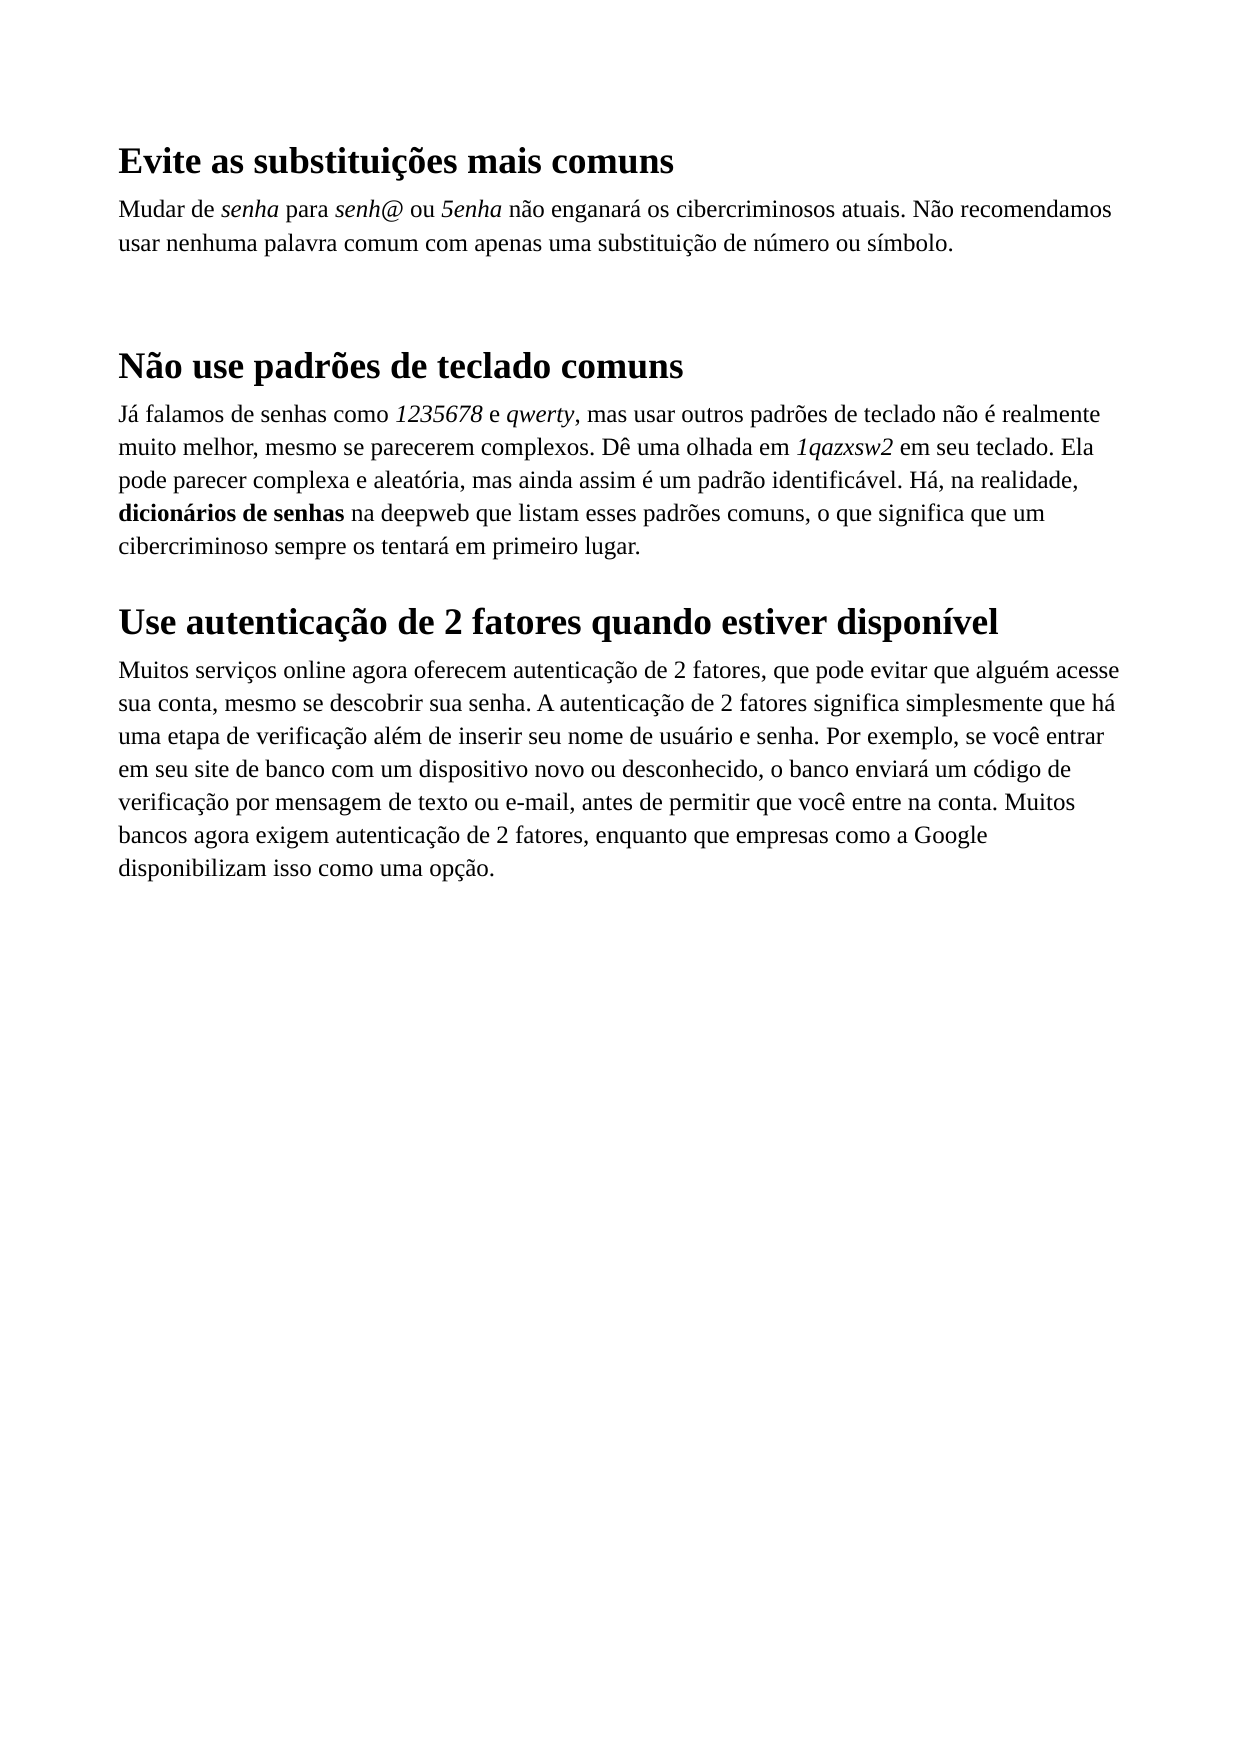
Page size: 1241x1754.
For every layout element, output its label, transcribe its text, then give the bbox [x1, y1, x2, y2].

subtitle Use autenticação de 2 fatores quando estiver disponível [118, 600, 1122, 643]
text Já falamos de senhas como 1235678 e qwerty, mas usar outros padrões de teclado não é realmente muito melhor, mesmo se parecerem complexos. Dê uma olhada em 1qazxsw2 em seu teclado. Ela pode parecer complexa e aleatória, mas ainda assim é um padrão identificável. Há, na realidade, dicionários de senhas na deepweb que listam esses padrões comuns, o que significa que um cibercriminoso sempre os tentará em primeiro lugar. [118, 399, 1122, 560]
subtitle Não use padrões de teclado comuns [118, 344, 1122, 387]
text Muitos serviços online agora oferecem autenticação de 2 fatores, que pode evitar que alguém acesse sua conta, mesmo se descobrir sua senha. A autenticação de 2 fatores significa simplesmente que há uma etapa de verificação além de inserir seu nome de usuário e senha. Por exemplo, se você entrar em seu site de banco com um dispositivo novo ou desconhecido, o banco enviará um código de verificação por mensagem de texto ou e-mail, antes de permitir que você entre na conta. Muitos bancos agora exigem autenticação de 2 fatores, enquanto que empresas como a Google disponibilizam isso como uma opção. [118, 655, 1122, 882]
text Mudar de senha para senh@ ou 5enha não enganará os cibercriminosos atuais. Não recomendamos usar nenhuma palavra comum com apenas uma substituição de número ou símbolo. [118, 194, 1122, 256]
subtitle Evite as substituições mais comuns [118, 139, 1122, 182]
